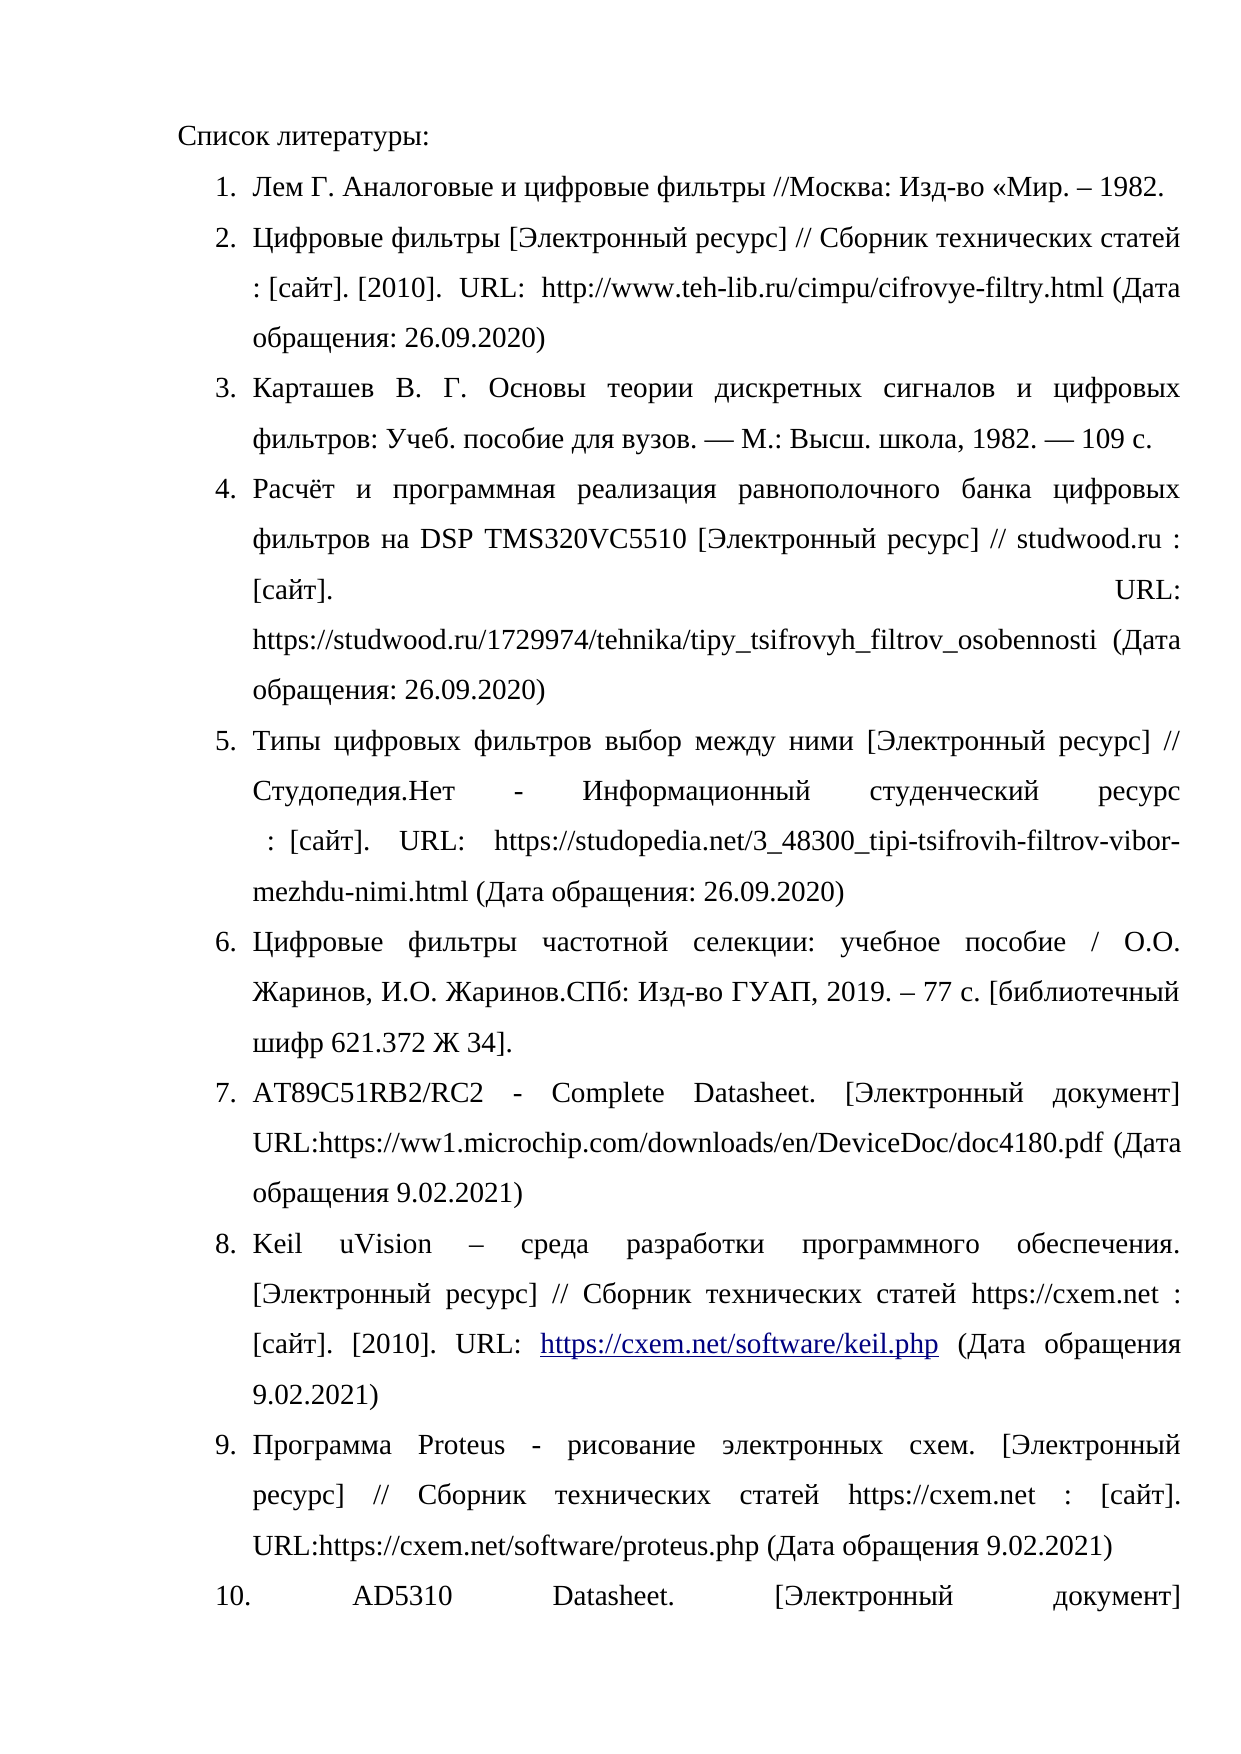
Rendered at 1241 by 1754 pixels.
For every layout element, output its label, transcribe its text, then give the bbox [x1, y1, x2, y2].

list Расчёт и программная реализация равнополочного банка цифровых фильтров на DSP TMS320VC5510 [Электронный ресурс] // studwood.ru : [сайт]. URL: https://studwood.ru/1729974/tehnika/tipy_tsifrovyh_filtrov_osobennosti (Дата обращения: 26.09.2020) [215, 471, 1181, 706]
subtitle Список литературы: [177, 118, 1181, 152]
list Keil uVision – среда разработки программного обеспечения. [Электронный ресурс] // Сборник технических статей https://cxem.net : [сайт]. [2010]. URL: https://cxem.net/software/keil.php (Дата обращения 9.02.2021) [215, 1226, 1181, 1410]
list Цифровые фильтры [Электронный ресурс] // Сборник технических статей : [сайт]. [2010]. URL: http://www.teh-lib.ru/cimpu/cifrovye-filtry.html (Дата обращения: 26.09.2020) [215, 220, 1181, 354]
list Типы цифровых фильтров выбор между ними [Электронный ресурс] // Студопедия.Нет - Информационный студенческий ресурс : [сайт]. URL: https://studopedia.net/3_48300_tipi-tsifrovih-filtrov-vibor-mezhdu-nimi.html (Дата обращения: 26.09.2020) [215, 723, 1181, 907]
list Программа Proteus - рисование электронных схем. [Электронный ресурс] // Сборник технических статей https://cxem.net : [сайт]. URL:https://cxem.net/software/proteus.php (Дата обращения 9.02.2021) [215, 1427, 1181, 1561]
list AT89C51RB2/RC2 - Complete Datasheet. [Электронный документ] URL:https://ww1.microchip.com/downloads/en/DeviceDoc/doc4180.pdf (Дата обращения 9.02.2021) [215, 1075, 1181, 1209]
list Лем Г. Аналоговые и цифровые фильтры //Москва: Изд-во «Мир. – 1982. [215, 169, 1181, 203]
list Карташев В. Г. Основы теории дискретных сигналов и цифровых фильтров: Учеб. пособие для вузов. — М.: Высш. школа, 1982. — 109 с. [215, 371, 1181, 454]
list Цифровые фильтры частотной селекции: учебное пособие / О.О. Жаринов, И.О. Жаринов.СПб: Изд-во ГУАП, 2019. – 77 с. [библиотечный шифр 621.372 Ж 34]. [215, 924, 1181, 1058]
list AD5310 Datasheet. [Электронный документ] [215, 1578, 1181, 1612]
